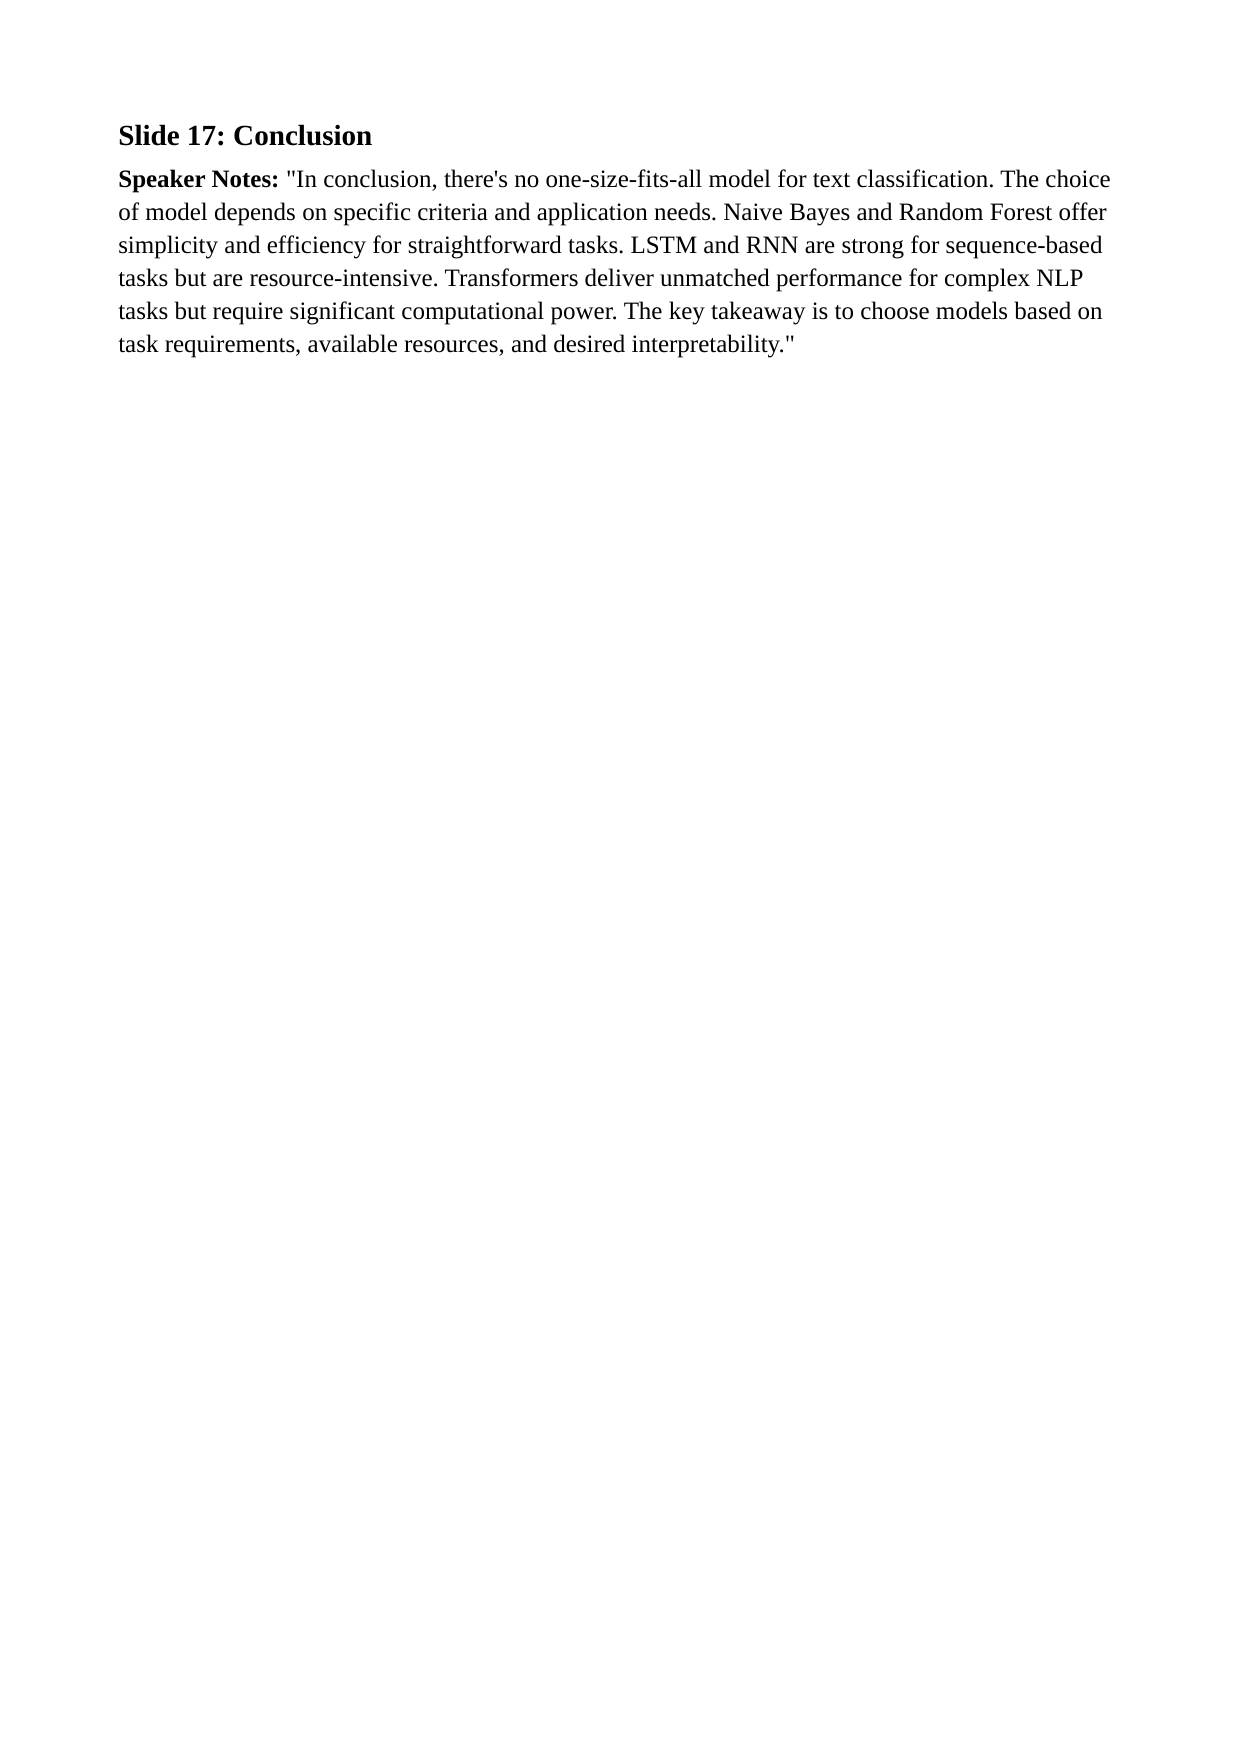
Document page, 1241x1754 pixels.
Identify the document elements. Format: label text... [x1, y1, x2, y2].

subtitle Slide 17: Conclusion [118, 118, 1122, 152]
text Speaker Notes: "In conclusion, there's no one-size-fits-all model for text classification. The choice of model depends on specific criteria and application needs. Naive Bayes and Random Forest offer simplicity and efficiency for straightforward tasks. LSTM and RNN are strong for sequence-based tasks but are resource-intensive. Transformers deliver unmatched performance for complex NLP tasks but require significant computational power. The key takeaway is to choose models based on task requirements, available resources, and desired interpretability." [118, 164, 1122, 358]
